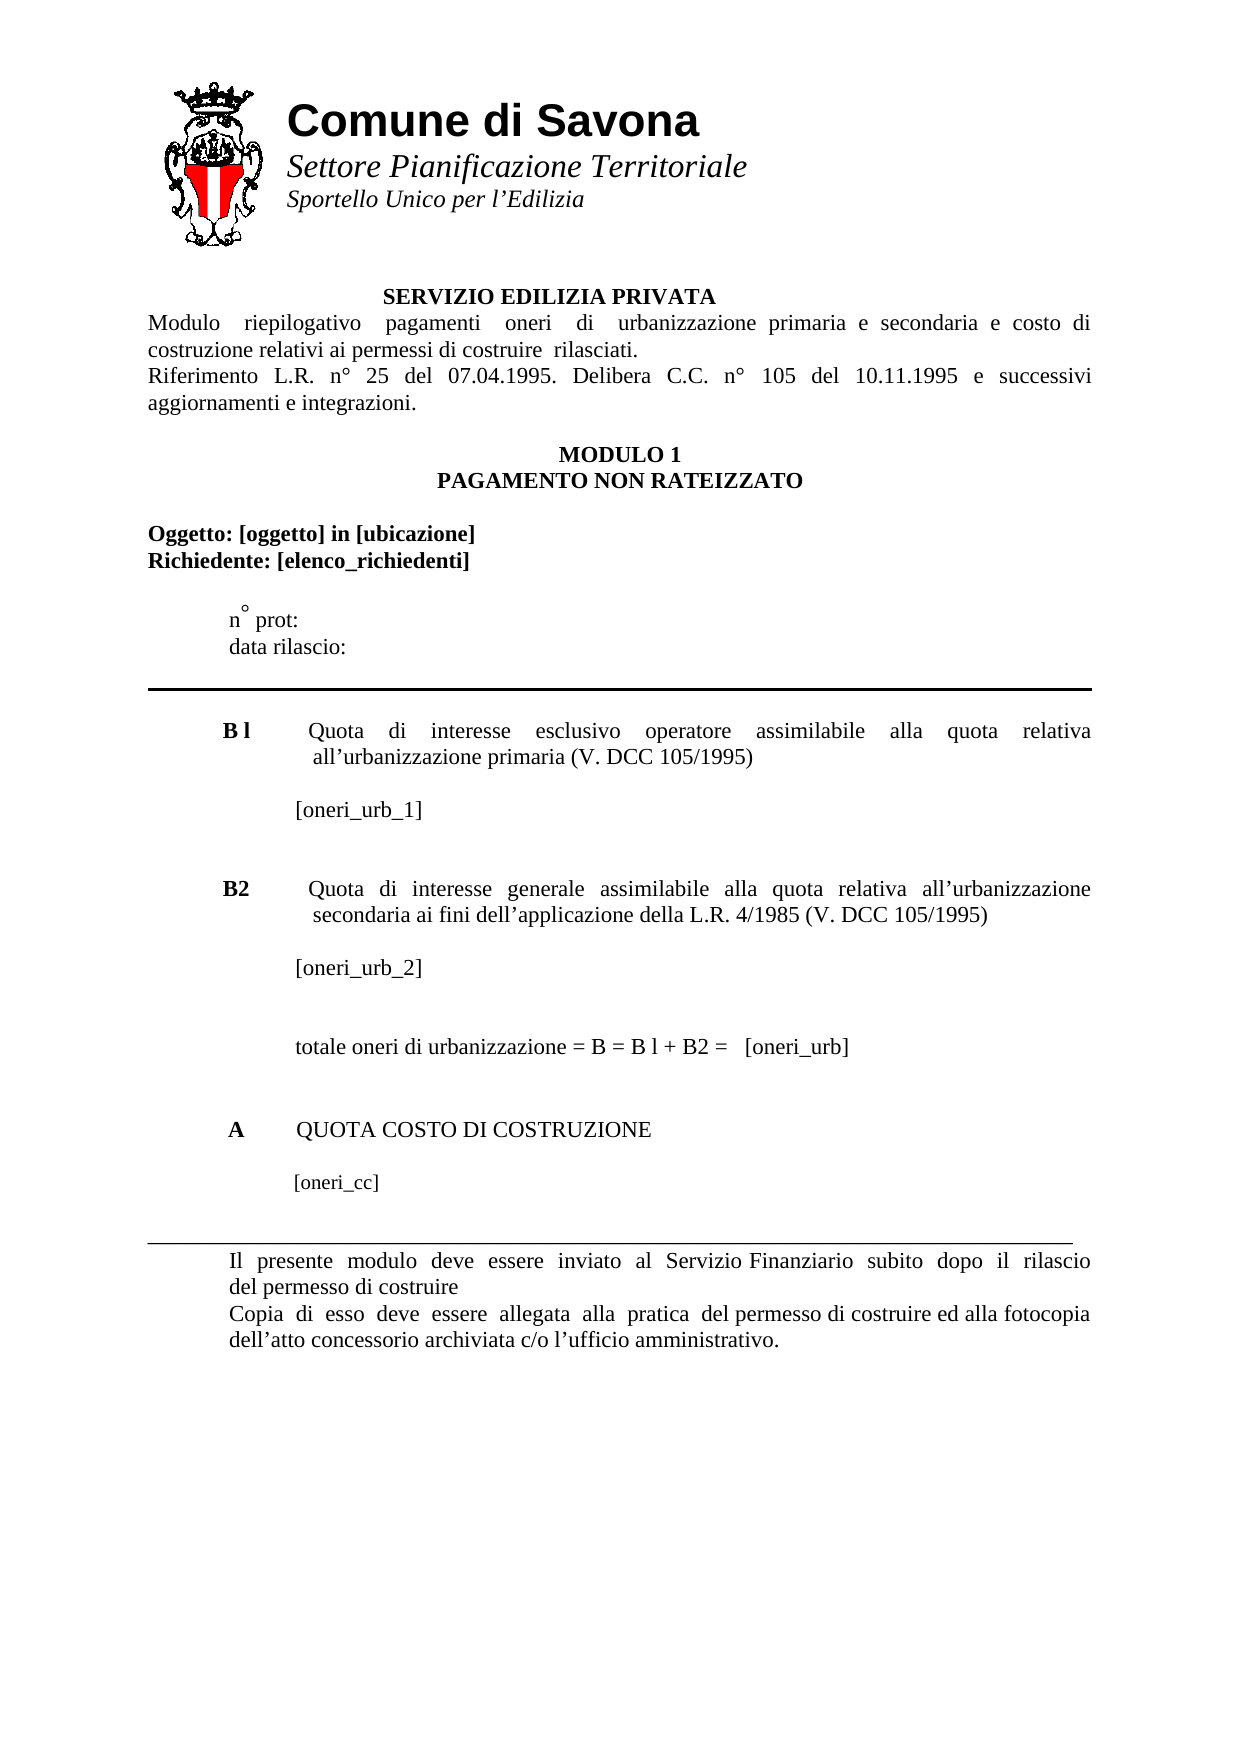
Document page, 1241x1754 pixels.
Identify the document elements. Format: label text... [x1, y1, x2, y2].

text totale oneri di urbanizzazione = B = B l + B2 = [oneri_urb] [295, 1033, 1092, 1060]
text MODULO 1 [148, 441, 1092, 468]
text B l Quota di interesse esclusivo operatore assimilabile alla quota relativa all’urbanizzazione primaria (V. DCC 105/1995) [223, 717, 1092, 770]
text __________________________________________________________________________ [148, 1218, 1092, 1247]
text Oggetto: [oggetto] in [ubicazione] [148, 520, 1092, 547]
text SERVIZIO EDILIZIA PRIVATA [148, 283, 1092, 309]
text PAGAMENTO NON RATEIZZATO [148, 468, 1092, 494]
text Copia di esso deve essere allegata alla pratica del permesso di costruire ed alla fotocopia dell’atto concessorio archiviata c/o l’ufficio amministrativo. [229, 1299, 1092, 1352]
text data rilascio: [229, 633, 1092, 659]
text Riferimento L.R. n° 25 del 07.04.1995. Delibera C.C. n° 105 del 10.11.1995 e successivi aggiornamenti e integrazioni. [148, 362, 1092, 415]
text Richiedente: [elenco_richiedenti] [148, 547, 1092, 573]
text B2 Quota di interesse generale assimilabile alla quota relativa all’urbanizzazione secondaria ai fini dell’applicazione della L.R. 4/1985 (V. DCC 105/1995) [223, 875, 1092, 928]
text [oneri_cc] [148, 1170, 1092, 1194]
text n° prot: [229, 599, 1092, 633]
text A QUOTA COSTO DI COSTRUZIONE [148, 1112, 1092, 1144]
text [oneri_urb_1] [148, 796, 1092, 822]
text Il presente modulo deve essere inviato al Servizio Finanziario subito dopo il rilascio del permesso di costruire [229, 1247, 1092, 1299]
text [oneri_urb_2] [148, 954, 1092, 981]
text Modulo riepilogativo pagamenti oneri di urbanizzazione primaria e secondaria e costo di costruzione relativi ai permessi di costruire rilasciati. [148, 309, 1092, 362]
